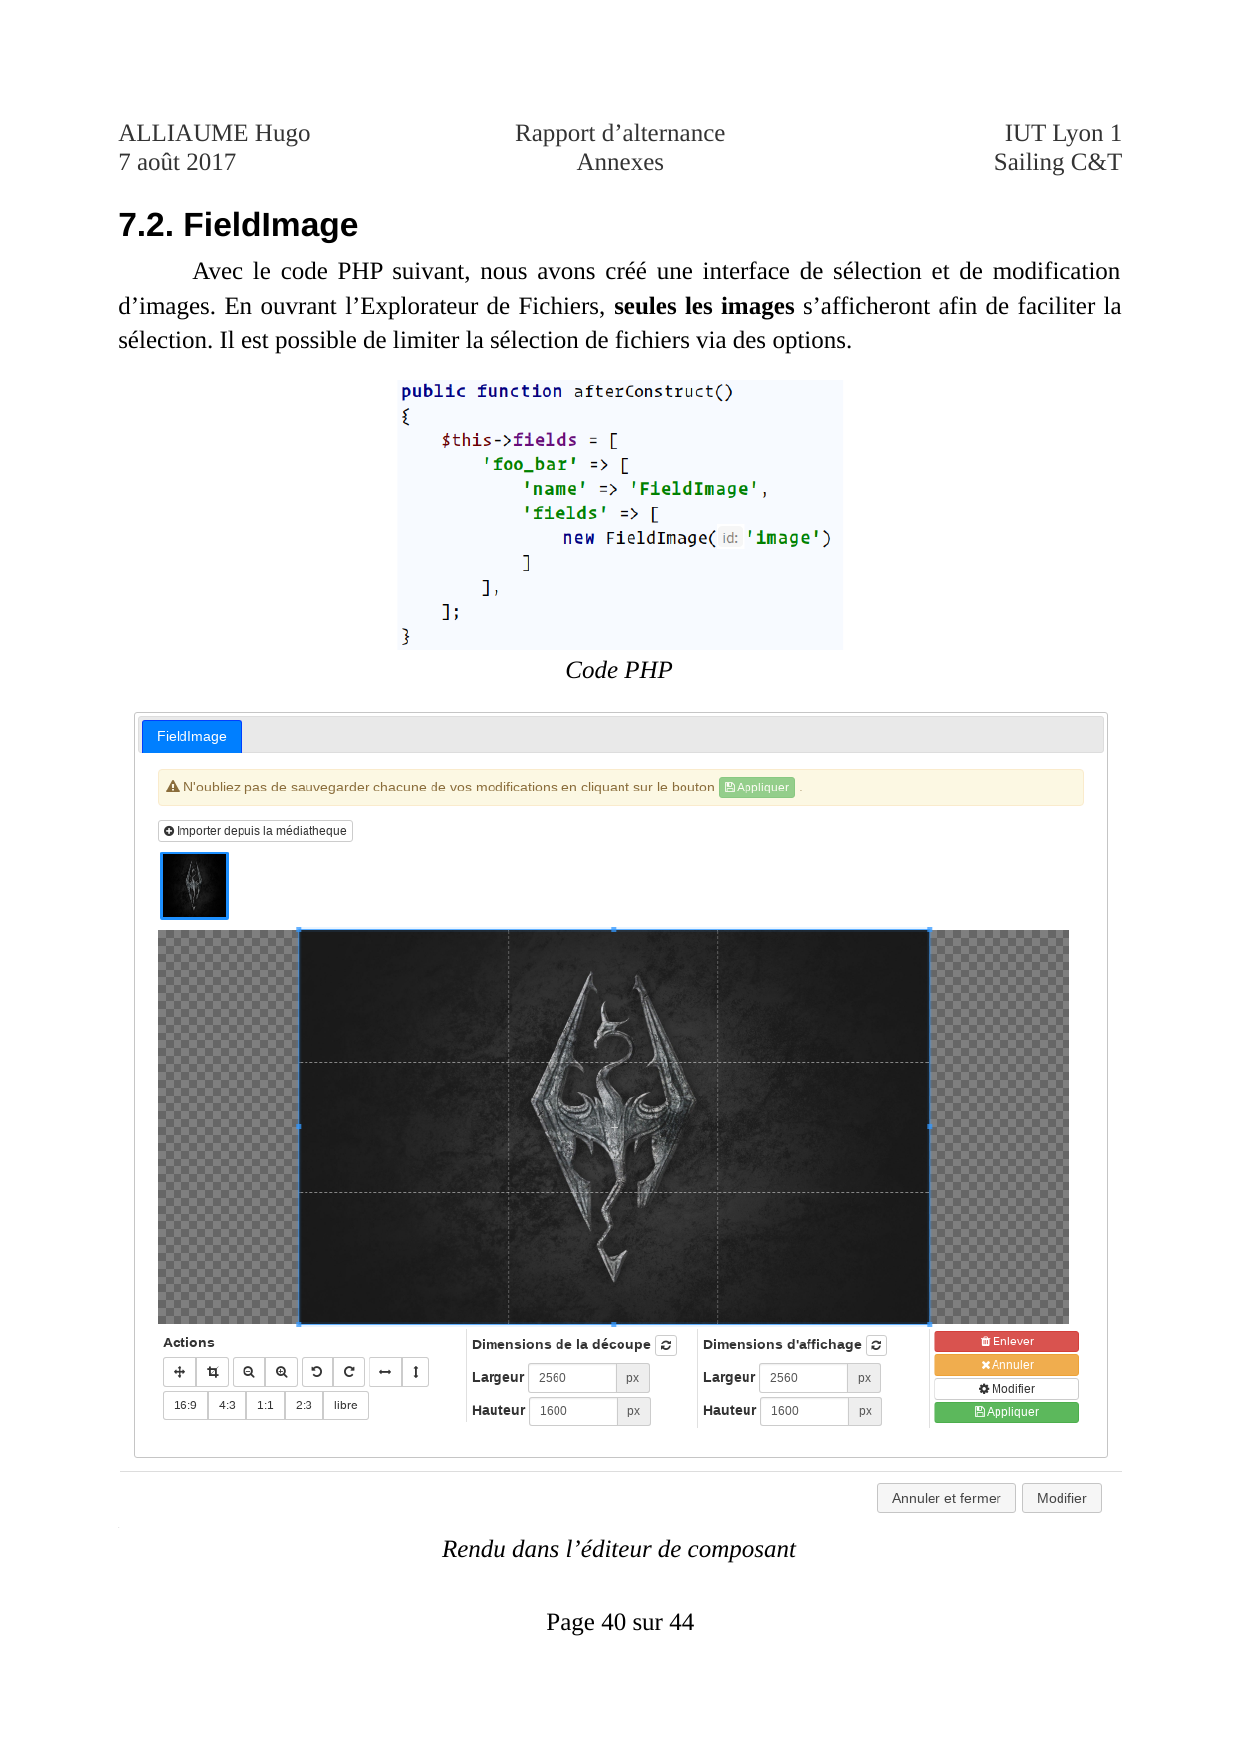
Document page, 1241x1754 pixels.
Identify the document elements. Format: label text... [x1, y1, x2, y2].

text [118, 704, 1122, 709]
picture [118, 709, 1123, 1528]
text Avec le code PHP suivant, nous avons créé une interface de sélection et de modification d’images. En ouvrant l’Explorateur de Fichiers, seules les images s’afficheront afin de faciliter la sélection. Il est possible de limiter la sélection de fichiers via des options. [118, 256, 1122, 354]
text Rendu dans l’éditeur de composant [118, 1528, 1122, 1562]
text Code PHP [118, 374, 1122, 684]
subtitle 7.2. FieldImage [118, 205, 1122, 244]
picture [397, 380, 844, 650]
